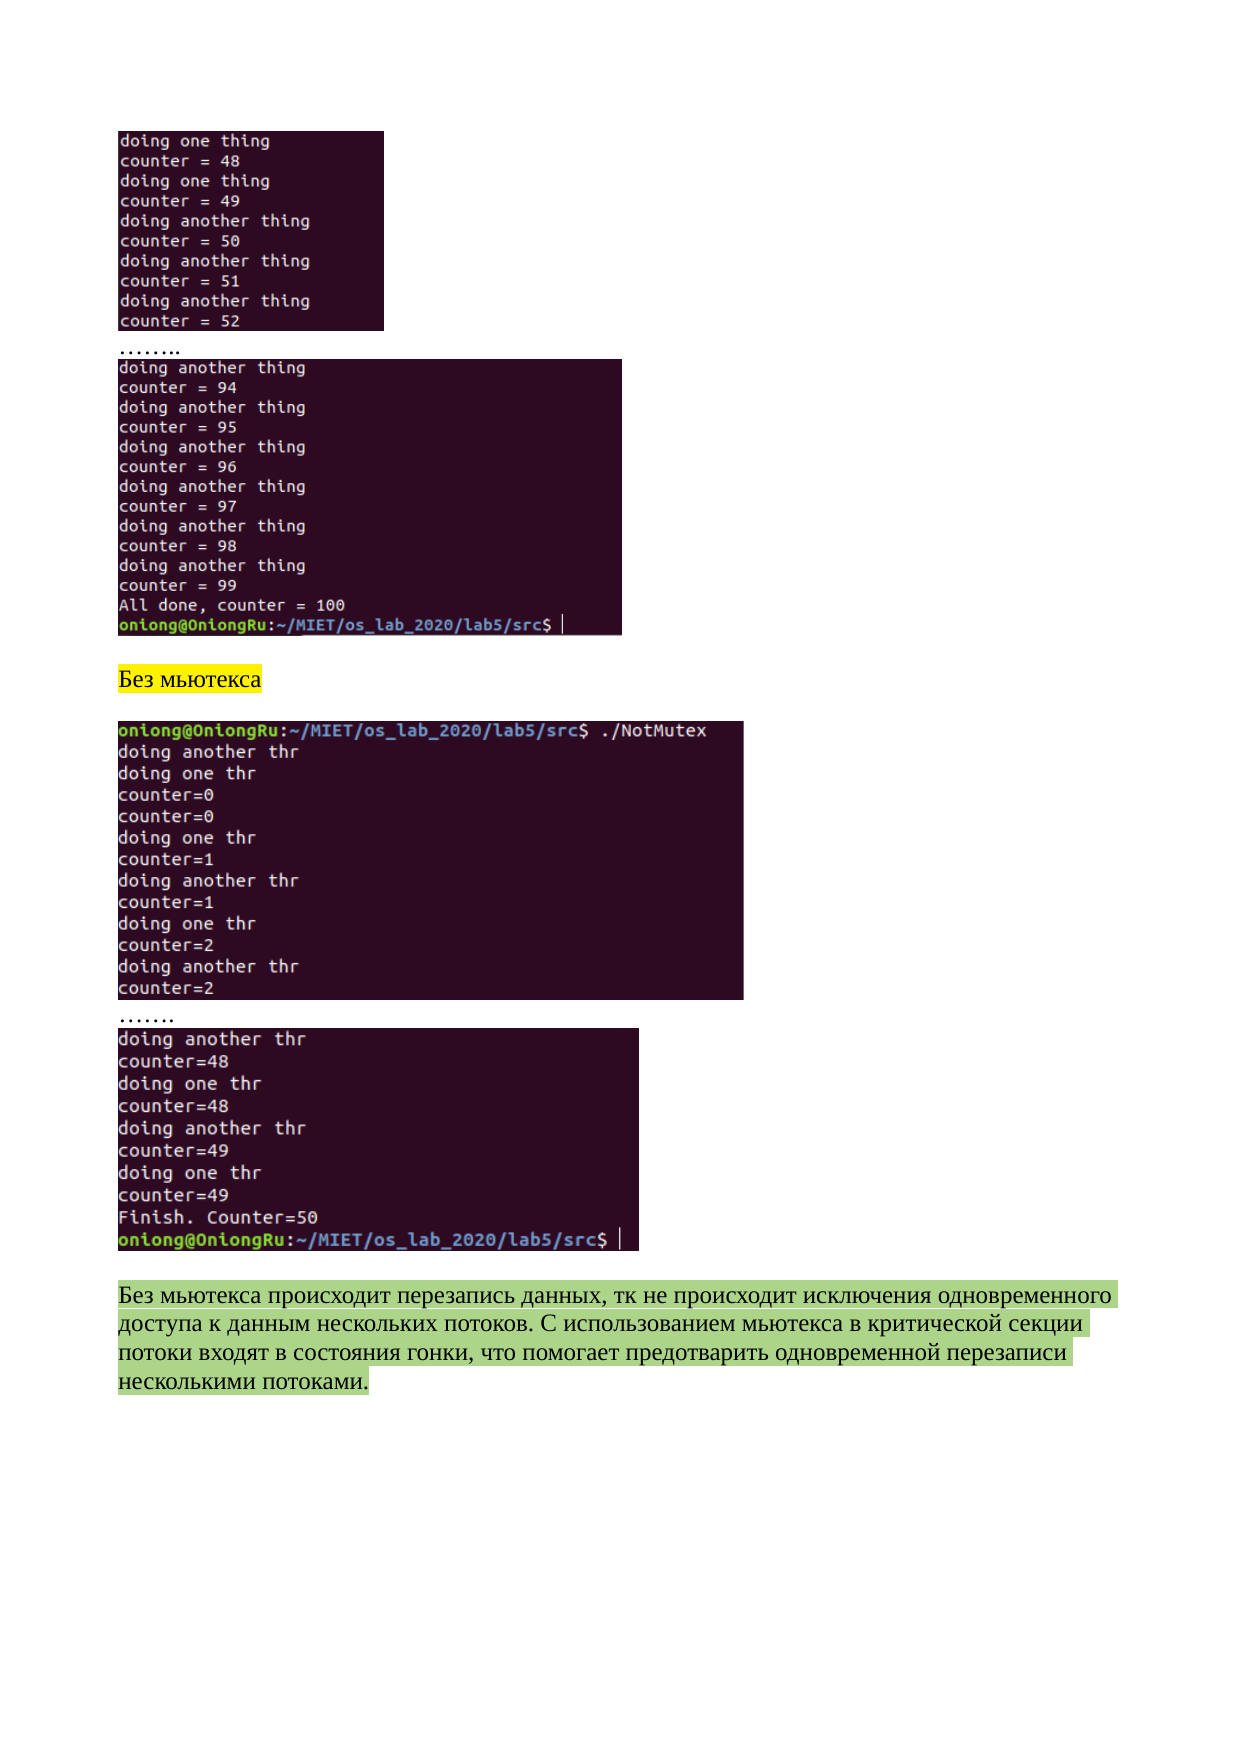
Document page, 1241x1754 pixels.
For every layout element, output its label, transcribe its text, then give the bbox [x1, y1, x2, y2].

picture [118, 1028, 639, 1251]
text ……. [118, 721, 1122, 1028]
text Без мьютекса происходит перезапись данных, тк не происходит исключения одновременного доступа к данным нескольких потоков. С использованием мьютекса в критической секции потоки входят в состояния гонки, что помогает предотварить одновременной перезаписи несколькими потоками. [118, 1280, 1122, 1395]
picture [118, 359, 622, 636]
text …….. [118, 118, 1122, 360]
picture [118, 131, 384, 331]
text Без мьютекса [118, 664, 1122, 693]
picture [118, 721, 744, 1000]
